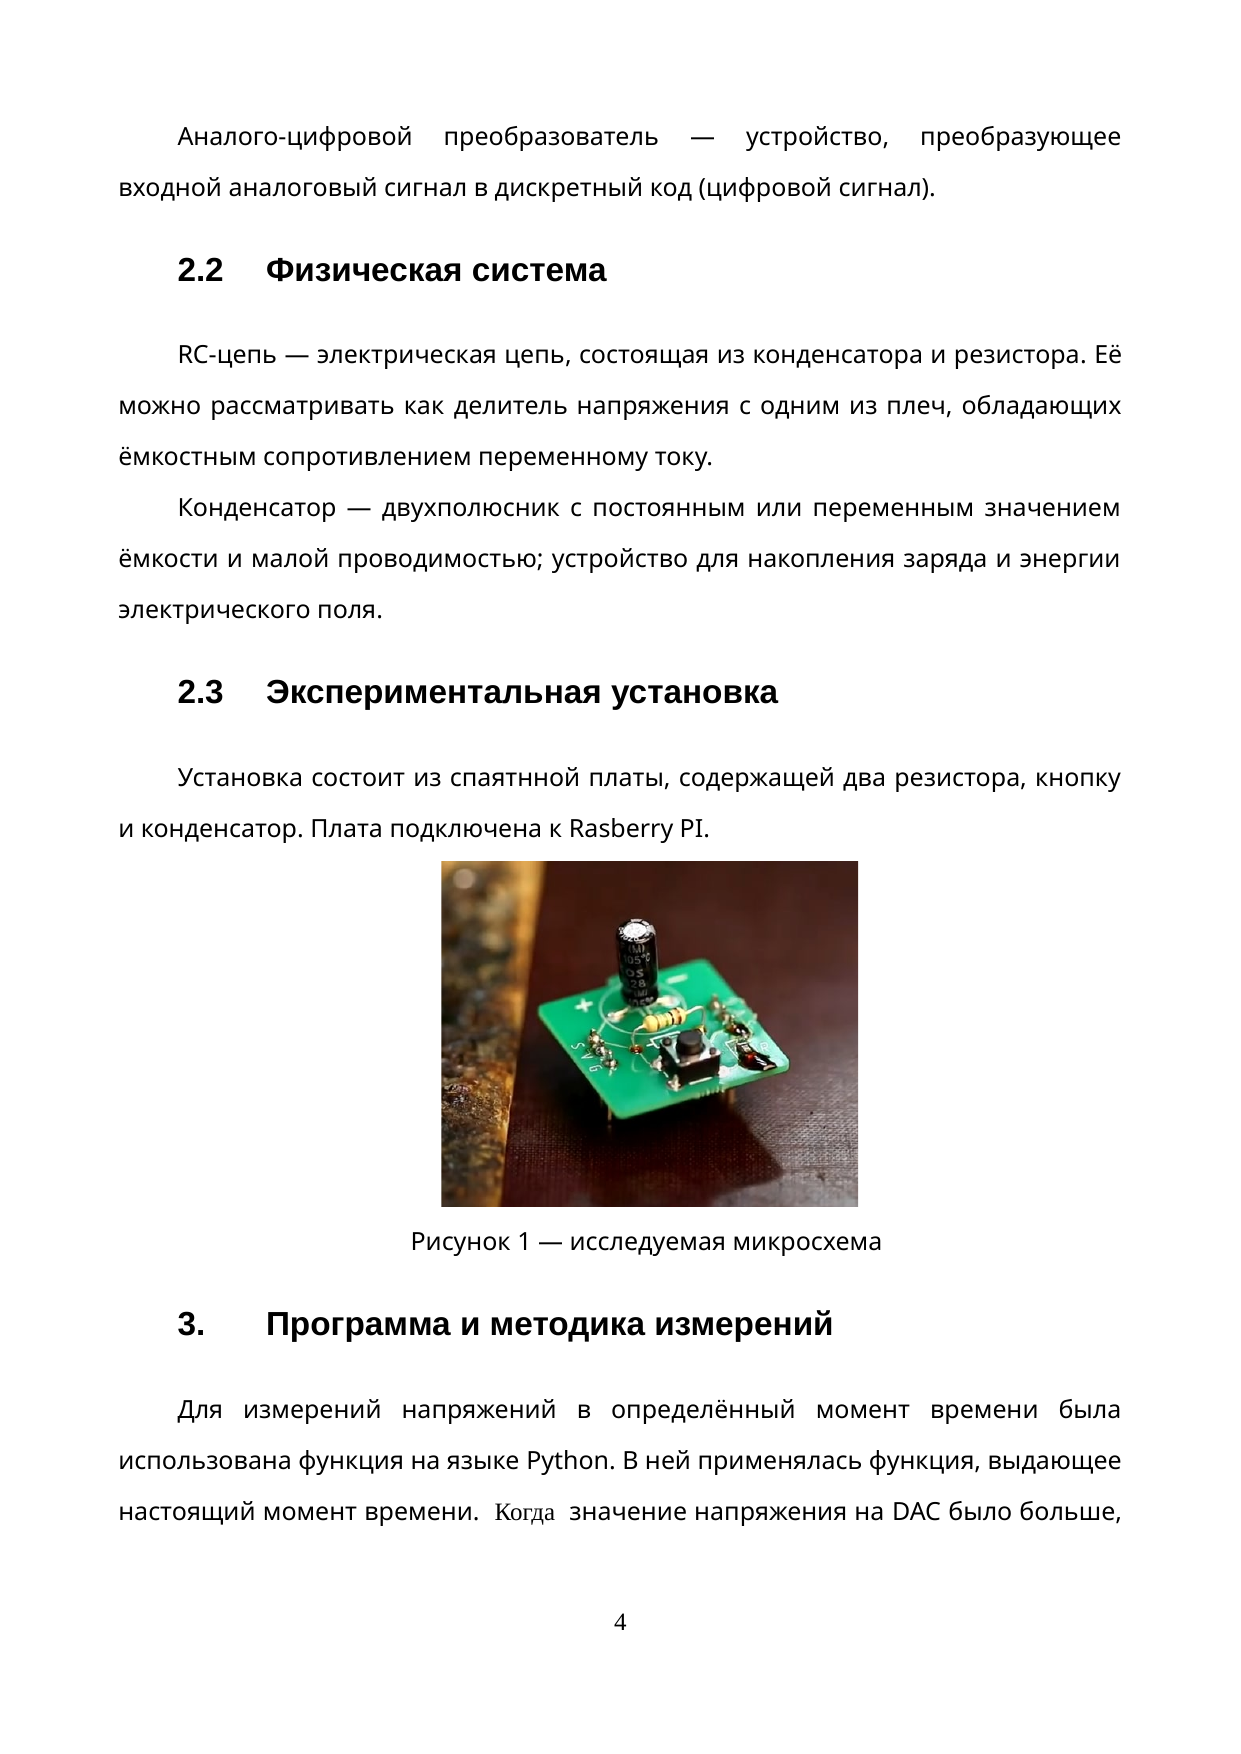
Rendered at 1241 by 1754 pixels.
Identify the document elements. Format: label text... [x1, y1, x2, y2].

text Аналого-цифровой преобразователь — устройство, преобразующее входной аналоговый сигнал в дискретный код (цифровой сигнал). [118, 118, 1122, 203]
text Конденсатор — двухполюсник с постоянным или переменным значением ёмкости и малой проводимостью; устройство для накопления заряда и энергии электрического поля. [118, 490, 1122, 626]
text Для измерений напряжений в определённый момент времени была использована функция на языке Python. В ней применялась функция, выдающее настоящий момент времени. Когда значение напряжения на DAC было больше, [118, 1391, 1122, 1527]
text Рисунок 1 — исследуемая микросхема [118, 1224, 1122, 1258]
subtitle Программа и методика измерений [118, 1304, 1122, 1343]
subtitle Физическая система [118, 250, 1122, 288]
text RC-цепь — электрическая цепь, состоящая из конденсатора и резистора. Её можно рассматривать как делитель напряжения с одним из плеч, обладающих ёмкостным сопротивлением переменному току. [118, 337, 1122, 473]
subtitle Экспериментальная установка [118, 672, 1122, 711]
picture [441, 861, 859, 1207]
text Установка состоит из спаятнной платы, содержащей два резистора, кнопку и конденсатор. Плата подключена к Rasberry PI. [118, 759, 1122, 845]
